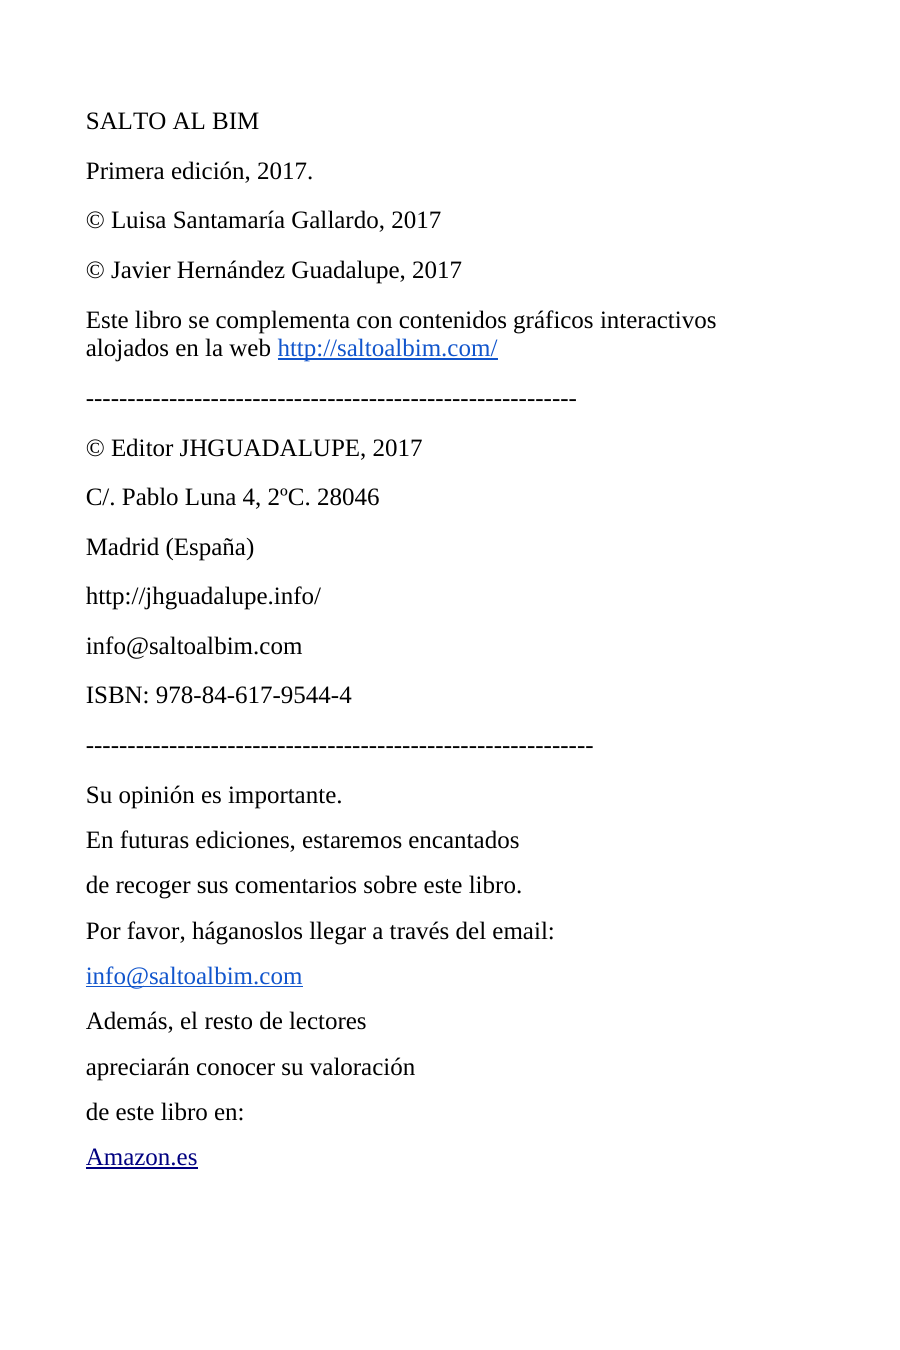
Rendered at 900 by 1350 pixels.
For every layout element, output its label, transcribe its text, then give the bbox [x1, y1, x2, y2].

text © Javier Hernández Guadalupe, 2017 [86, 255, 782, 284]
text © Luisa Santamaría Gallardo, 2017 [86, 206, 782, 234]
text de este libro en: [86, 1097, 782, 1126]
text Madrid (España) [86, 532, 782, 561]
text Su opinión es importante. [86, 780, 782, 808]
text info@saltoalbim.com [86, 631, 782, 660]
text http://jhguadalupe.info/ [86, 581, 782, 610]
text Primera edición, 2017. [86, 156, 782, 185]
text Además, el resto de lectores [86, 1006, 782, 1035]
text Amazon.es [86, 1142, 782, 1171]
text Este libro se complementa con contenidos gráficos interactivos alojados en la web http://saltoalbim.com/ [86, 305, 782, 362]
text ISBN: 978-84-617-9544-4 [86, 681, 782, 709]
text C/. Pablo Luna 4, 2ºC. 28046 [86, 482, 782, 511]
text apreciarán conocer su valoración [86, 1052, 782, 1080]
text ------------------------------------------------------------- [86, 730, 782, 759]
text ----------------------------------------------------------- [86, 383, 782, 412]
text En futuras ediciones, estaremos encantados [86, 825, 782, 854]
text de recoger sus comentarios sobre este libro. [86, 870, 782, 899]
text SALTO AL BIM [86, 106, 782, 135]
text © Editor JHGUADALUPE, 2017 [86, 433, 782, 461]
text Por favor, háganoslos llegar a través del email: [86, 916, 782, 944]
text info@saltoalbim.com [86, 961, 782, 990]
